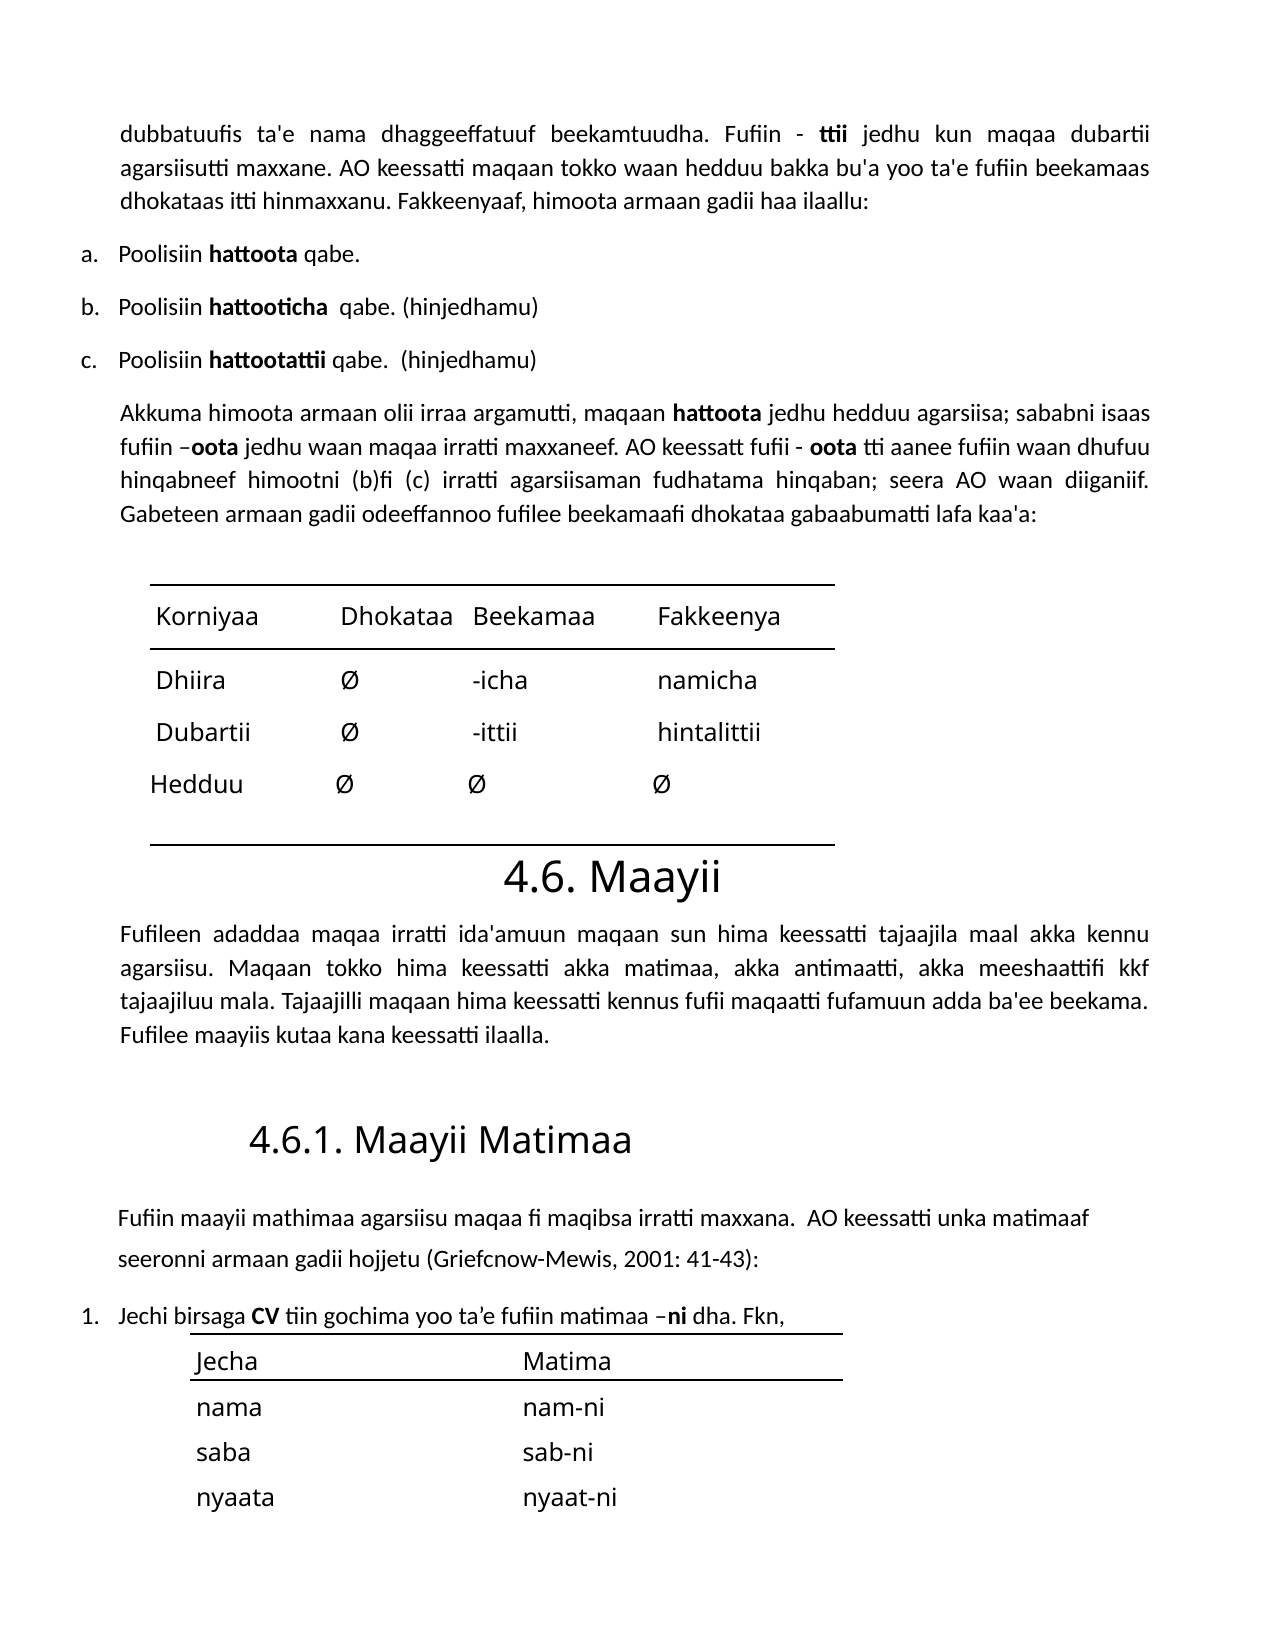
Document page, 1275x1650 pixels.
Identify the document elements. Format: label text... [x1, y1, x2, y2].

text Akkuma himoota armaan olii irraa argamutti, maqaan hattoota jedhu hedduu agarsiisa; sababni isaas fufiin –oota jedhu waan maqaa irratti maxxaneef. AO keessatt fufii - oota tti aanee fufiin waan dhufuu hinqabneef himootni (b)fi (c) irratti agarsiisaman fudhatama hinqaban; seera AO waan diiganiif. Gabeteen armaan gadii odeeffannoo fufilee beekamaafi dhokataa gabaabumatti lafa kaa'a: [120, 397, 1151, 528]
table_cell namicha [657, 650, 835, 699]
table_cell Ø [340, 650, 472, 699]
text Fufiin maayii mathimaa agarsiisu maqaa fi maqibsa irratti maxxana. AO keessatti unka matimaaf seeronni armaan gadii hojjetu (Griefcnow-Mewis, 2001: 41-43): [118, 1203, 1151, 1274]
table_cell sab-ni [522, 1426, 842, 1471]
table_cell nama [190, 1381, 522, 1426]
table_cell hintalittii [657, 699, 835, 754]
subtitle 4.6.1. Maayii Matimaa [117, 1114, 1157, 1165]
table_header Korniyaa [150, 586, 340, 647]
table_header Dhokataa [340, 586, 472, 647]
table_header Beekamaa [472, 586, 657, 647]
table_cell nyaata [190, 1471, 522, 1515]
list Poolisiin hattooticha qabe. (hinjedhamu) [81, 291, 1151, 322]
text dubbatuufis ta'e nama dhaggeeffatuuf beekamtuudha. Fufiin - ttii jedhu kun maqaa dubartii agarsiisutti maxxane. AO keessatti maqaan tokko waan hedduu bakka bu'a yoo ta'e fufiin beekamaas dhokataas itti hinmaxxanu. Fakkeenyaaf, himoota armaan gadii haa ilaallu: [120, 118, 1151, 216]
table_header Fakkeenya [657, 586, 835, 647]
table_cell -ittii [472, 699, 657, 754]
table_header Jecha [190, 1335, 522, 1379]
table_cell Dubartii [150, 699, 340, 754]
list Poolisiin hattootattii qabe. (hinjedhamu) [81, 344, 1151, 375]
table_cell Hedduu Ø Ø Ø [150, 754, 835, 844]
table_cell nam-ni [522, 1381, 842, 1426]
table_cell -icha [472, 650, 657, 699]
table_cell Ø [340, 699, 472, 754]
text Fufileen adaddaa maqaa irratti ida'amuun maqaan sun hima keessatti tajaajila maal akka kennu agarsiisu. Maqaan tokko hima keessatti akka matimaa, akka antimaatti, akka meeshaattifi kkf tajaajiluu mala. Tajaajilli maqaan hima keessatti kennus fufii maqaatti fufamuun adda ba'ee beekama. Fufilee maayiis kutaa kana keessatti ilaalla. [120, 918, 1151, 1049]
table_cell Dhiira [150, 650, 340, 699]
table_cell saba [190, 1426, 522, 1471]
list Jechi birsaga CV tiin gochima yoo ta’e fufiin matimaa –ni dha. Fkn, [81, 1300, 1151, 1330]
subtitle 4.6. Maayii [143, 846, 1104, 906]
table_header Matima [522, 1335, 842, 1379]
list Poolisiin hattoota qabe. [81, 238, 1151, 269]
table_cell nyaat-ni [522, 1471, 842, 1515]
